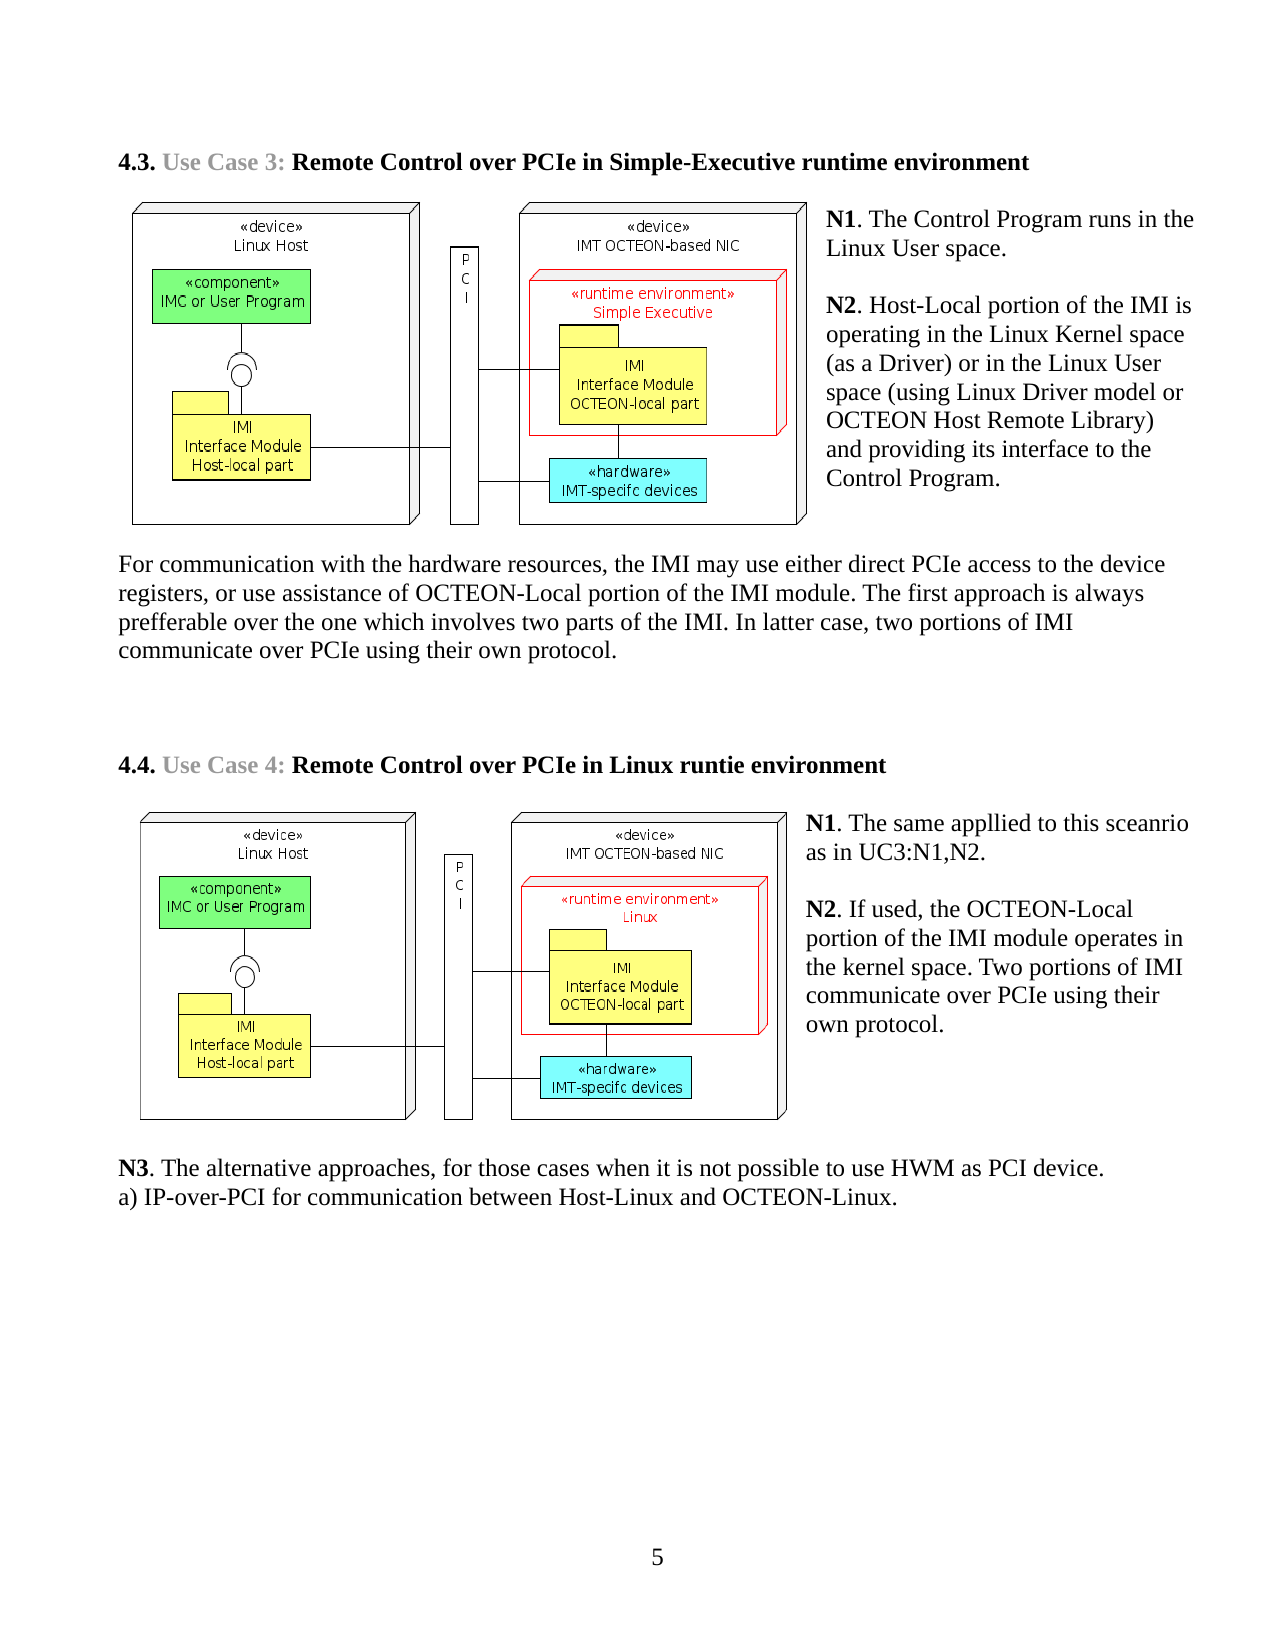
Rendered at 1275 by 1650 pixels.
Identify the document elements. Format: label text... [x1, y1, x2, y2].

text N1. The Control Program runs in the Linux User space. [826, 204, 1196, 262]
text a) IP-over-PCI for communication between Host-Linux and OCTEON-Linux. [118, 1182, 1196, 1211]
text N2. Host-Local portion of the IMI is operating in the Linux Kernel space (as a Driver) or in the Linux User space (using Linux Driver model or OCTEON Host Remote Library) and providing its interface to the Control Program. [826, 291, 1196, 492]
picture [120, 791, 806, 1142]
text N2. If used, the OCTEON-Local portion of the IMI module operates in the kernel space. Two portions of IMI communicate over PCIe using their own protocol. [806, 894, 1196, 1038]
text 4.4. Use Case 4: Remote Control over PCIe in Linux runtie environment [118, 751, 1196, 779]
text N3. The alternative approaches, for those cases when it is not possible to use HWM as PCI device. [118, 1153, 1196, 1182]
picture [112, 181, 826, 548]
text 4.3. Use Case 3: Remote Control over PCIe in Simple-Executive runtime environment [118, 147, 1196, 176]
text For communication with the hardware resources, the IMI may use either direct PCIe access to the device registers, or use assistance of OCTEON-Local portion of the IMI module. The first approach is always prefferable over the one which involves two parts of the IMI. In latter case, two portions of IMI communicate over PCIe using their own protocol. [118, 549, 1196, 664]
text N1. The same appllied to this sceanrio as in UC3:N1,N2. [806, 808, 1196, 866]
